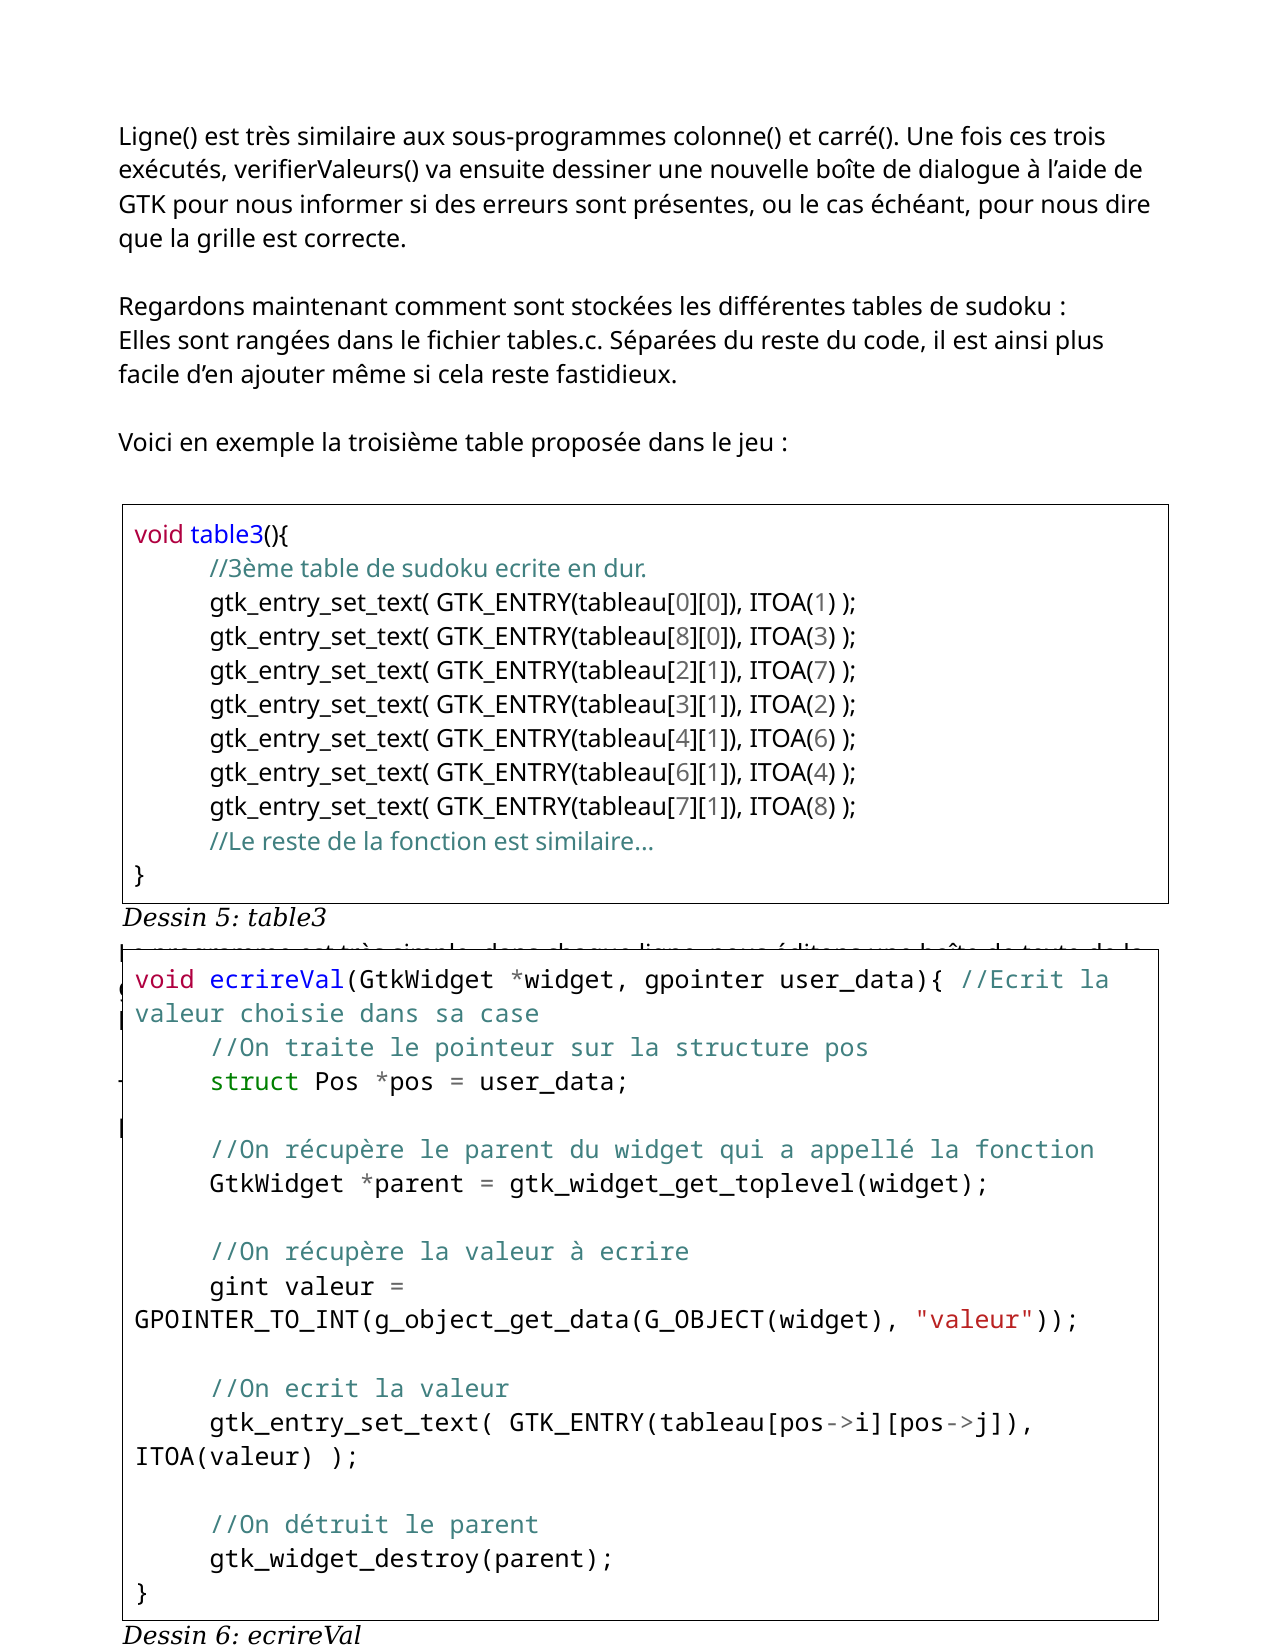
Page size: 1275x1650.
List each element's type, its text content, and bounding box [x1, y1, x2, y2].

text Voici en exemple la troisième table proposée dans le jeu : [118, 425, 1157, 459]
text Dessin 6: ecrireVal [123, 1621, 1159, 1650]
text Dessin 6: ecrireVal [123, 962, 1158, 1620]
text Dessin 5: table3 [123, 517, 1168, 903]
text Ligne() est très similaire aux sous-programmes colonne() et carré(). Une fois ces trois exécutés, verifierValeurs() va ensuite dessiner une nouvelle boîte de dialogue à l’aide de GTK pour nous informer si des erreurs sont présentes, ou le cas échéant, pour nous dire que la grille est correcte. [118, 118, 1157, 254]
text Le programme est très simple, dans chaque ligne, nous éditons une boîte de texte de la grille de sudoku et nous y affectons une valeur qui va être transformé en caractère par la fonction ITOA(). [118, 936, 1157, 1038]
text Regardons maintenant comment sont stockées les différentes tables de sudoku : [118, 288, 1157, 322]
text Elles sont rangées dans le fichier tables.c. Séparées du reste du code, il est ainsi plus facile d’en ajouter même si cela reste fastidieux. [118, 322, 1157, 391]
text Dessin 5: table3 [123, 904, 1168, 932]
